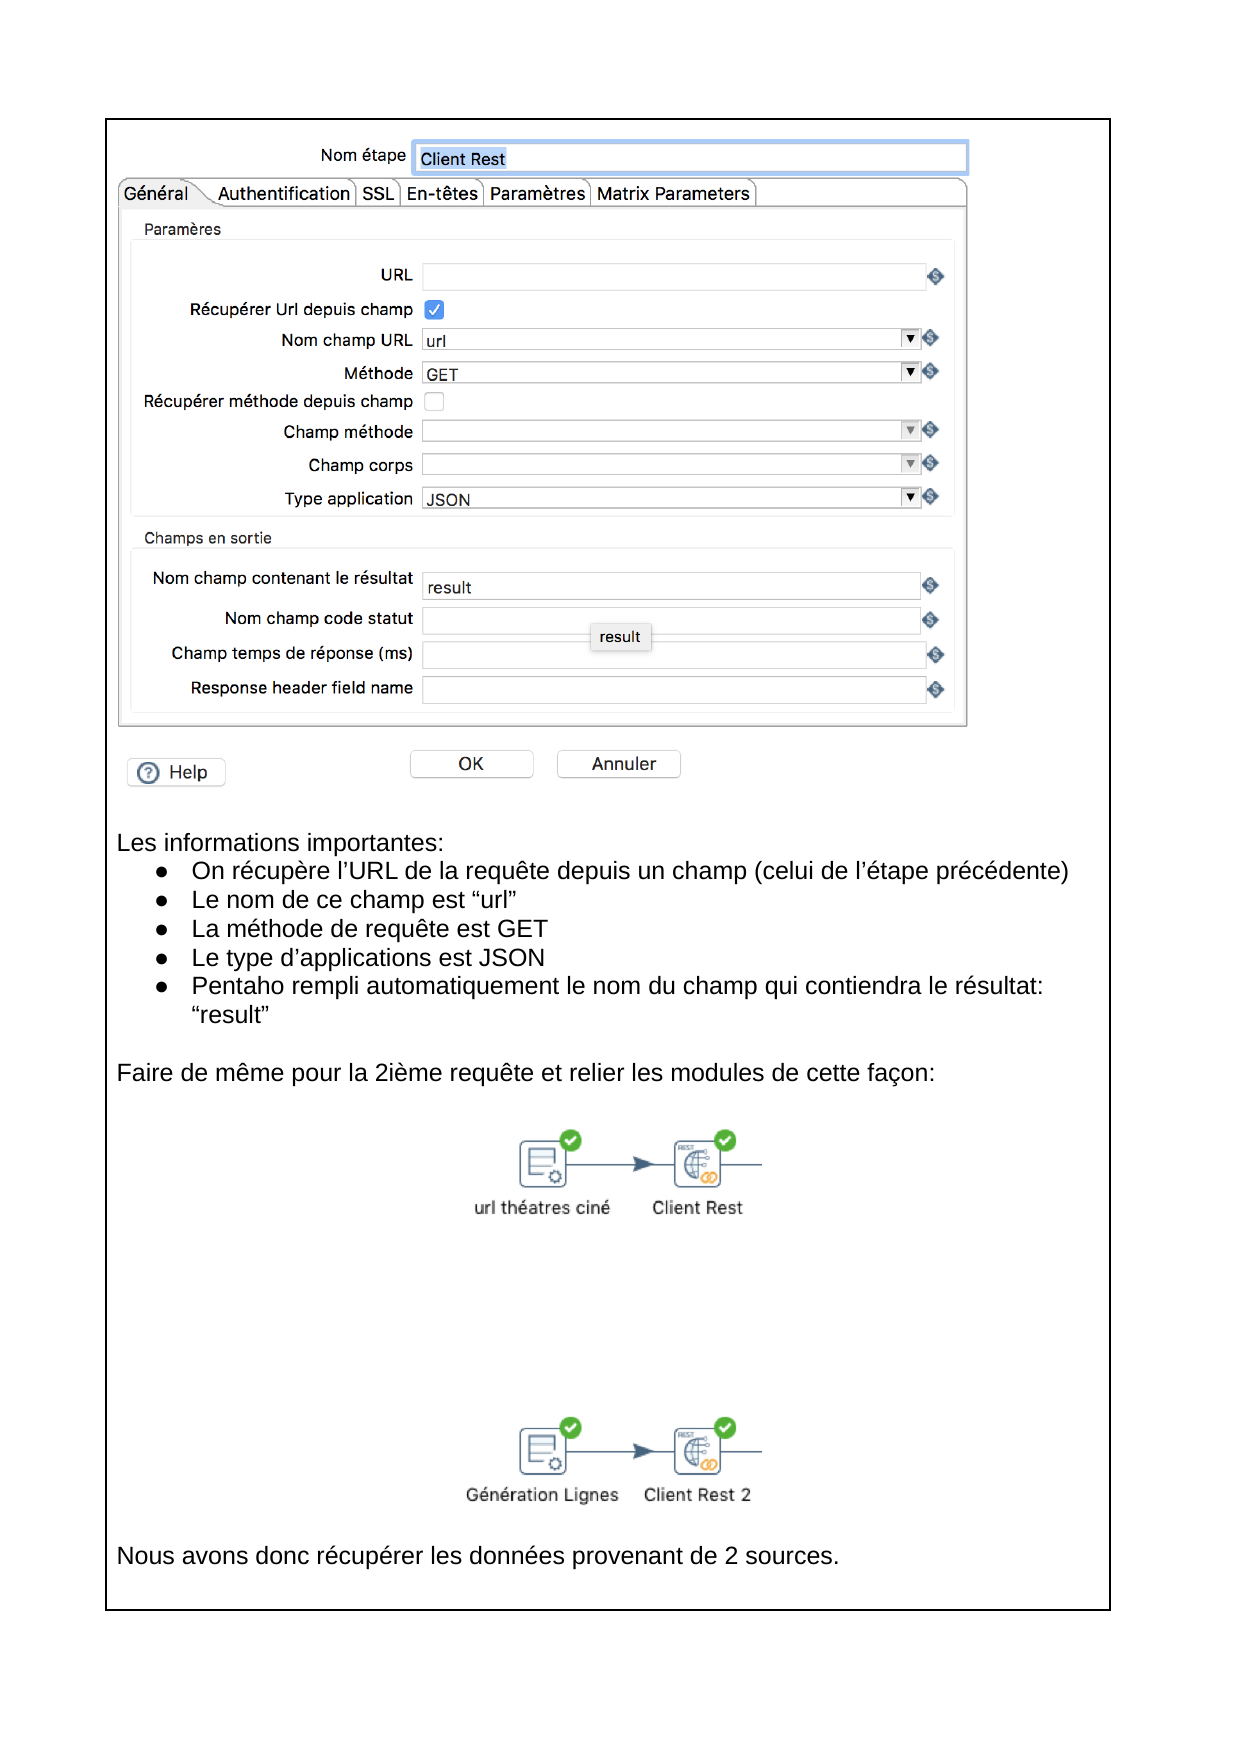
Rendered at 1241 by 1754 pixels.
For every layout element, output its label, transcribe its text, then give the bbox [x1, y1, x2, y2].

table_cell Les informations importantes: On récupère l’URL de la requête depuis un champ (celui de l’étape précédente) Le nom de ce champ est “url” La méthode de requête est GET Le type d’applications est JSON Pentaho rempli automatiquement le nom du champ qui contiendra le résultat: “result” Faire de même pour la 2ième requête et relier les modules de cette façon: Nous avons donc récupérer les données provenant de 2 sources. [107, 120, 1109, 1609]
picture [453, 1115, 762, 1513]
picture [116, 130, 970, 799]
